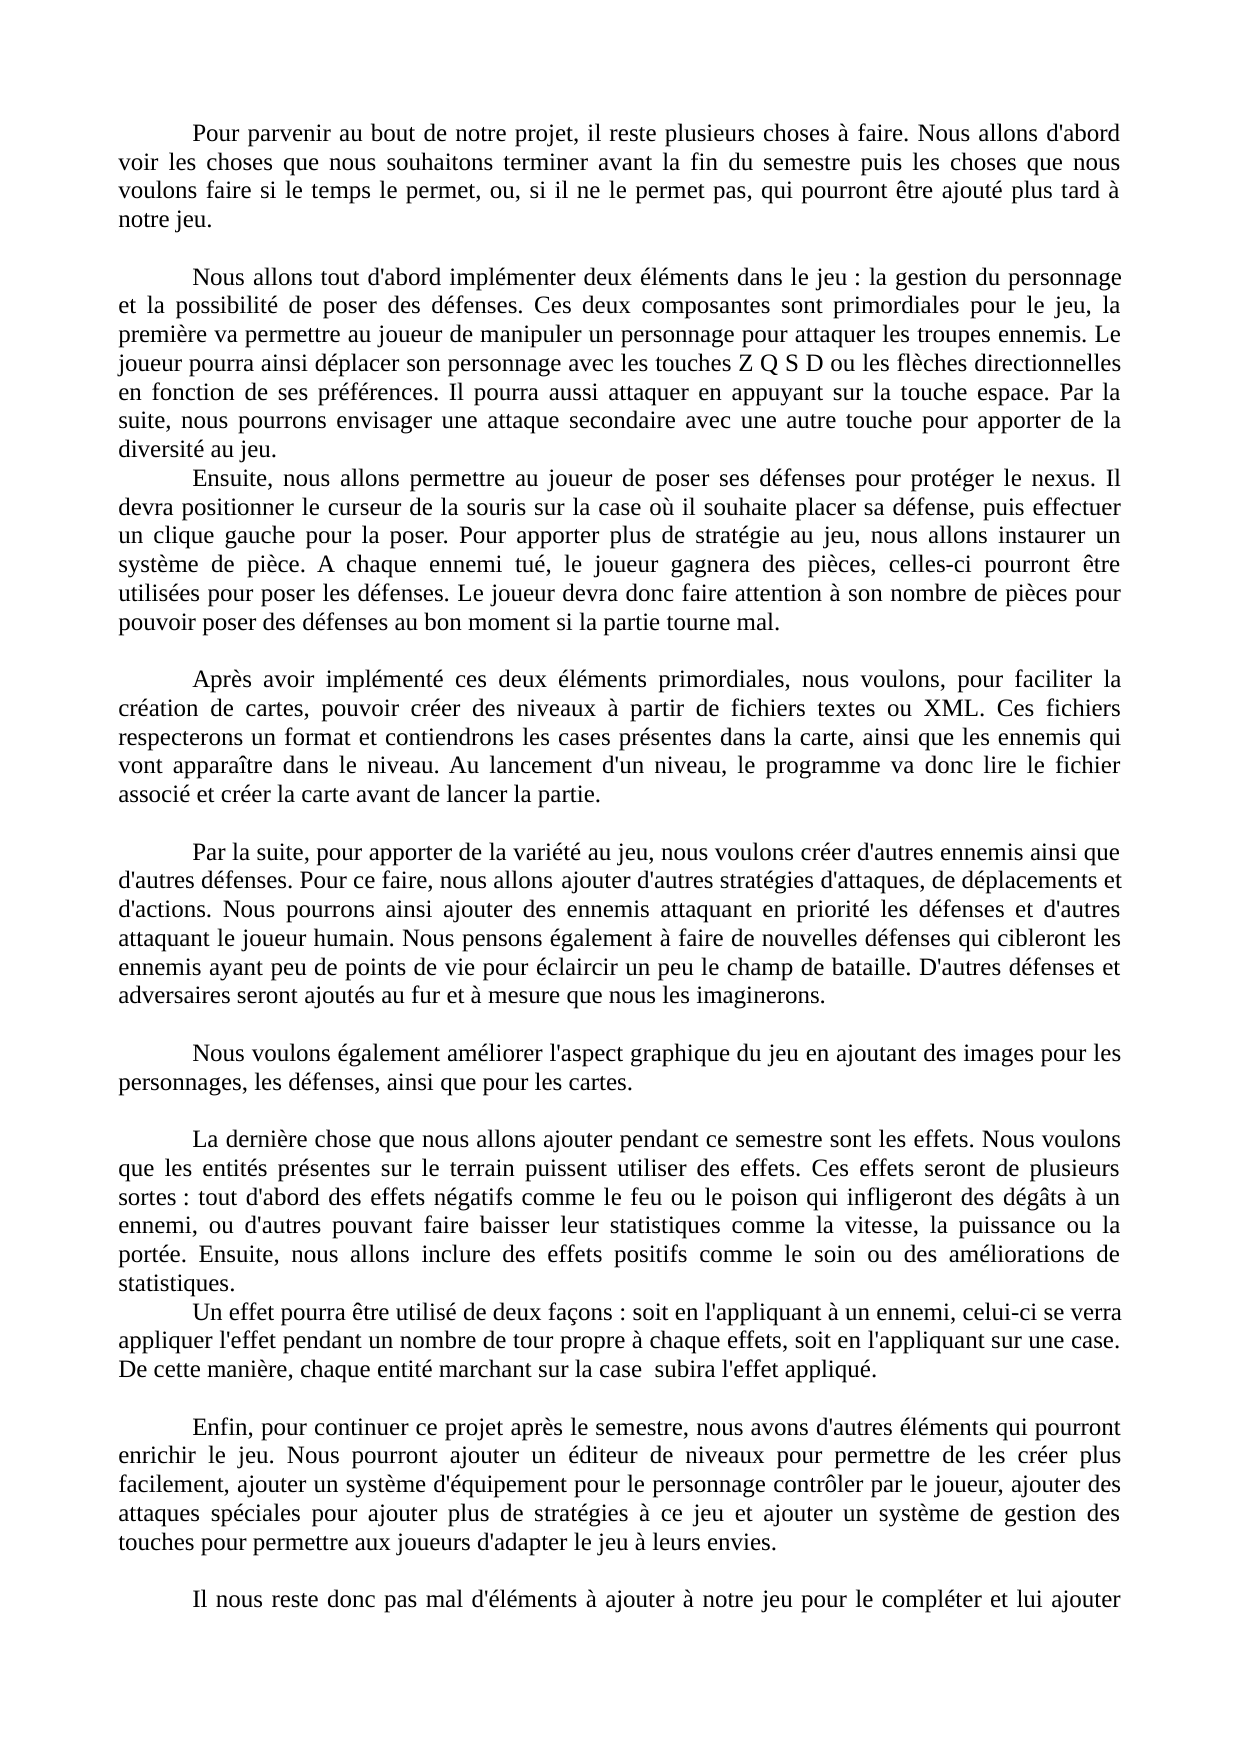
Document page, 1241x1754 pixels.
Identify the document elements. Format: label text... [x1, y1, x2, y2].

text Ensuite, nous allons permettre au joueur de poser ses défenses pour protéger le nexus. Il devra positionner le curseur de la souris sur la case où il souhaite placer sa défense, puis effectuer un clique gauche pour la poser. Pour apporter plus de stratégie au jeu, nous allons instaurer un système de pièce. A chaque ennemi tué, le joueur gagnera des pièces, celles-ci pourront être utilisées pour poser les défenses. Le joueur devra donc faire attention à son nombre de pièces pour pouvoir poser des défenses au bon moment si la partie tourne mal. [118, 463, 1122, 636]
text Un effet pourra être utilisé de deux façons : soit en l'appliquant à un ennemi, celui-ci se verra appliquer l'effet pendant un nombre de tour propre à chaque effets, soit en l'appliquant sur une case. De cette manière, chaque entité marchant sur la case subira l'effet appliqué. [118, 1297, 1122, 1383]
text Enfin, pour continuer ce projet après le semestre, nous avons d'autres éléments qui pourront enrichir le jeu. Nous pourront ajouter un éditeur de niveaux pour permettre de les créer plus facilement, ajouter un système d'équipement pour le personnage contrôler par le joueur, ajouter des attaques spéciales pour ajouter plus de stratégies à ce jeu et ajouter un système de gestion des touches pour permettre aux joueurs d'adapter le jeu à leurs envies. [118, 1412, 1122, 1556]
text La dernière chose que nous allons ajouter pendant ce semestre sont les effets. Nous voulons que les entités présentes sur le terrain puissent utiliser des effets. Ces effets seront de plusieurs sortes : tout d'abord des effets négatifs comme le feu ou le poison qui infligeront des dégâts à un ennemi, ou d'autres pouvant faire baisser leur statistiques comme la vitesse, la puissance ou la portée. Ensuite, nous allons inclure des effets positifs comme le soin ou des améliorations de statistiques. [118, 1124, 1122, 1297]
text Pour parvenir au bout de notre projet, il reste plusieurs choses à faire. Nous allons d'abord voir les choses que nous souhaitons terminer avant la fin du semestre puis les choses que nous voulons faire si le temps le permet, ou, si il ne le permet pas, qui pourront être ajouté plus tard à notre jeu. [118, 118, 1122, 233]
text Nous voulons également améliorer l'aspect graphique du jeu en ajoutant des images pour les personnages, les défenses, ainsi que pour les cartes. [118, 1038, 1122, 1096]
text Par la suite, pour apporter de la variété au jeu, nous voulons créer d'autres ennemis ainsi que d'autres défenses. Pour ce faire, nous allons ajouter d'autres stratégies d'attaques, de déplacements et d'actions. Nous pourrons ainsi ajouter des ennemis attaquant en priorité les défenses et d'autres attaquant le joueur humain. Nous pensons également à faire de nouvelles défenses qui cibleront les ennemis ayant peu de points de vie pour éclaircir un peu le champ de bataille. D'autres défenses et adversaires seront ajoutés au fur et à mesure que nous les imaginerons. [118, 837, 1122, 1009]
text Après avoir implémenté ces deux éléments primordiales, nous voulons, pour faciliter la création de cartes, pouvoir créer des niveaux à partir de fichiers textes ou XML. Ces fichiers respecterons un format et contiendrons les cases présentes dans la carte, ainsi que les ennemis qui vont apparaître dans le niveau. Au lancement d'un niveau, le programme va donc lire le fichier associé et créer la carte avant de lancer la partie. [118, 664, 1122, 808]
text Nous allons tout d'abord implémenter deux éléments dans le jeu : la gestion du personnage et la possibilité de poser des défenses. Ces deux composantes sont primordiales pour le jeu, la première va permettre au joueur de manipuler un personnage pour attaquer les troupes ennemis. Le joueur pourra ainsi déplacer son personnage avec les touches Z Q S D ou les flèches directionnelles en fonction de ses préférences. Il pourra aussi attaquer en appuyant sur la touche espace. Par la suite, nous pourrons envisager une attaque secondaire avec une autre touche pour apporter de la diversité au jeu. [118, 262, 1122, 463]
text Il nous reste donc pas mal d'éléments à ajouter à notre jeu pour le compléter et lui ajouter [118, 1584, 1122, 1613]
